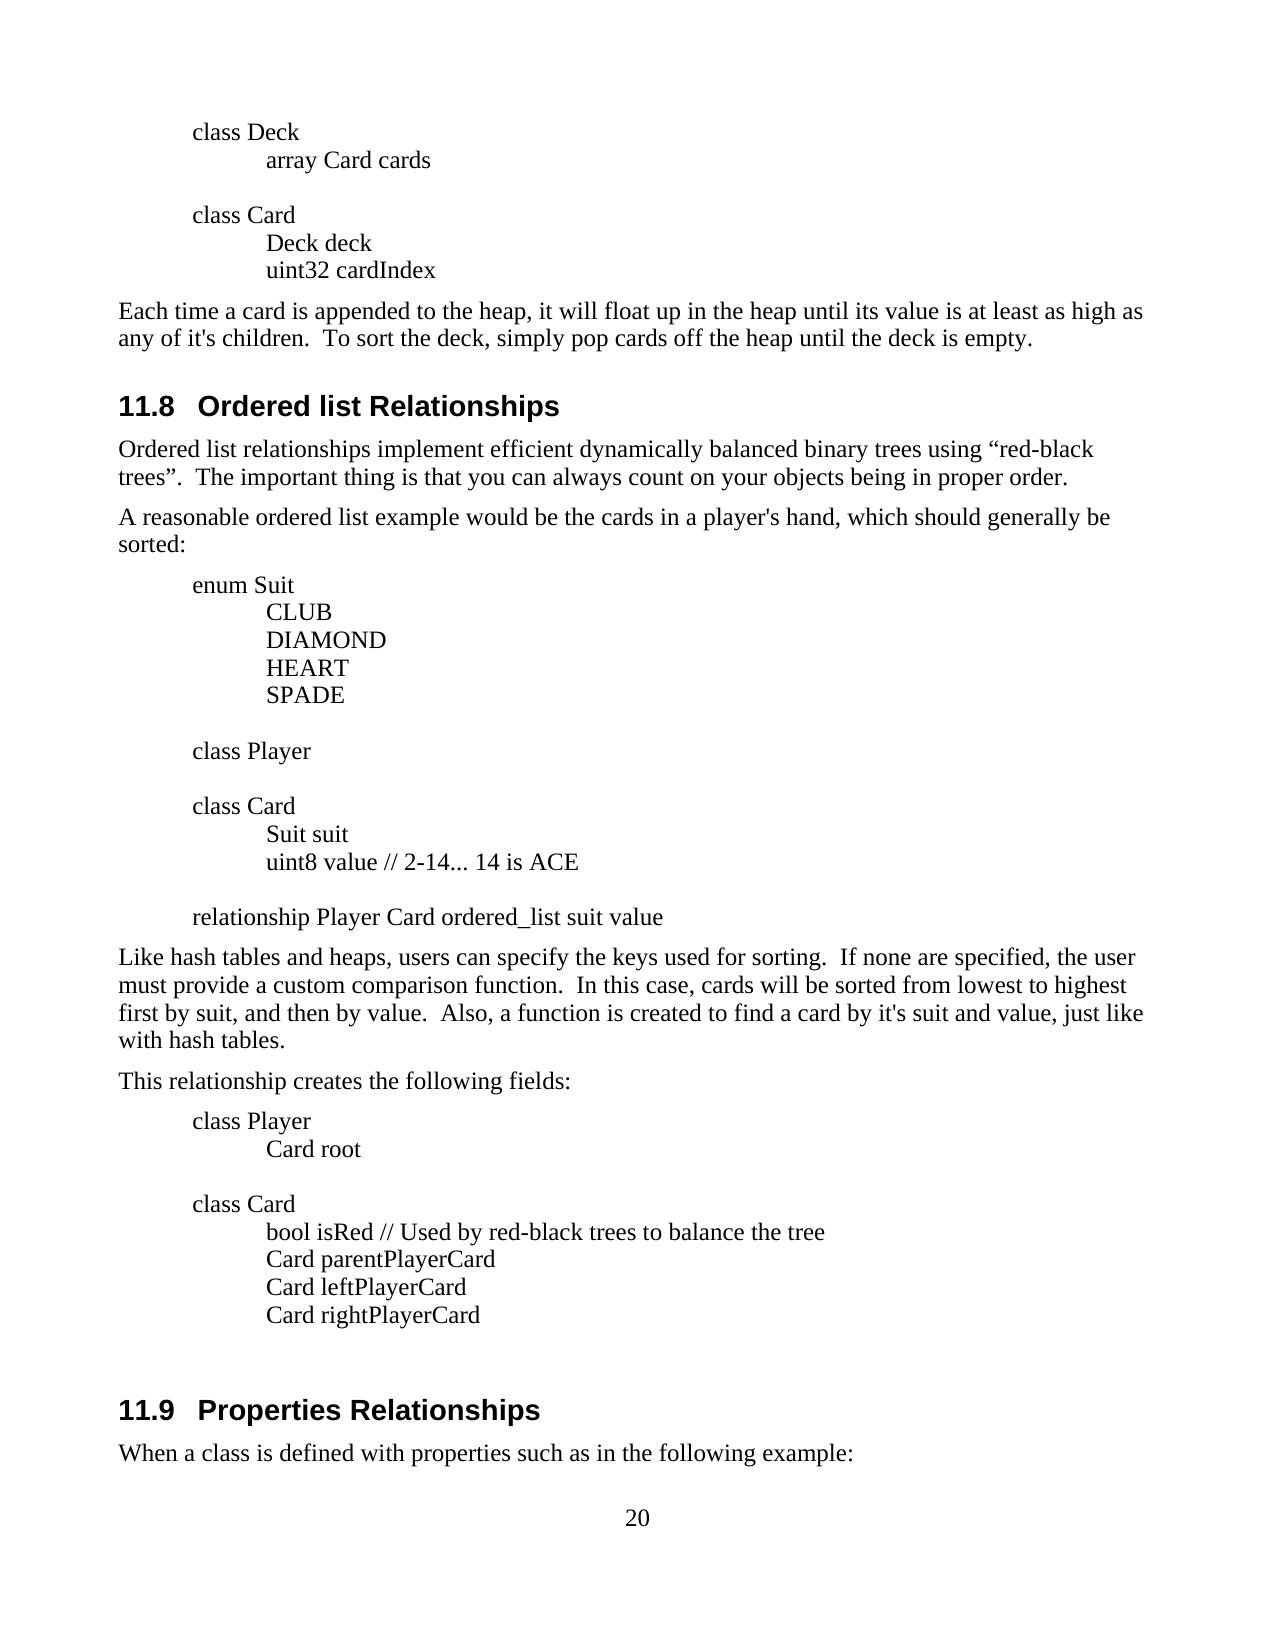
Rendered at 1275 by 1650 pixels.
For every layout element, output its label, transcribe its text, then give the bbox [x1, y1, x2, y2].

text class Player [118, 737, 1157, 765]
text Like hash tables and heaps, users can specify the keys used for sorting. If none are specified, the user must provide a custom comparison function. In this case, cards will be sorted from lowest to highest first by suit, and then by value. Also, a function is created to find a card by it's suit and value, just like with hash tables. [118, 943, 1157, 1054]
text Ordered list relationships implement efficient dynamically balanced binary trees using “red-black trees”. The important thing is that you can always count on your objects being in proper order. [118, 435, 1157, 490]
text Card leftPlayerCard [118, 1273, 1157, 1301]
text SPADE [118, 682, 1157, 709]
text CLUB [118, 598, 1157, 626]
text Card root [118, 1135, 1157, 1162]
text class Card [118, 792, 1157, 820]
text HEART [118, 654, 1157, 682]
text uint32 cardIndex [118, 257, 1157, 284]
text enum Suit [118, 571, 1157, 598]
text Suit suit [118, 820, 1157, 848]
text Card parentPlayerCard [118, 1246, 1157, 1273]
text When a class is defined with properties such as in the following example: [118, 1439, 1157, 1467]
text Each time a card is appended to the heap, it will float up in the heap until its value is at least as high as any of it's children. To sort the deck, simply pop cards off the heap until the deck is empty. [118, 297, 1157, 352]
text class Card [118, 201, 1157, 229]
text uint8 value // 2-14... 14 is ACE [118, 848, 1157, 876]
text DIAMOND [118, 626, 1157, 654]
text This relationship creates the following fields: [118, 1067, 1157, 1094]
text class Card [118, 1190, 1157, 1218]
text Deck deck [118, 229, 1157, 257]
text bool isRed // Used by red-black trees to balance the tree [118, 1218, 1157, 1246]
text Card rightPlayerCard [118, 1301, 1157, 1356]
text array Card cards [118, 146, 1157, 173]
text A reasonable ordered list example would be the cards in a player's hand, which should generally be sorted: [118, 503, 1157, 558]
text class Deck [118, 118, 1157, 146]
text relationship Player Card ordered_list suit value [118, 903, 1157, 931]
text class Player [118, 1107, 1157, 1135]
subtitle Properties Relationships [118, 1394, 1157, 1426]
subtitle Ordered list Relationships [118, 390, 1157, 422]
